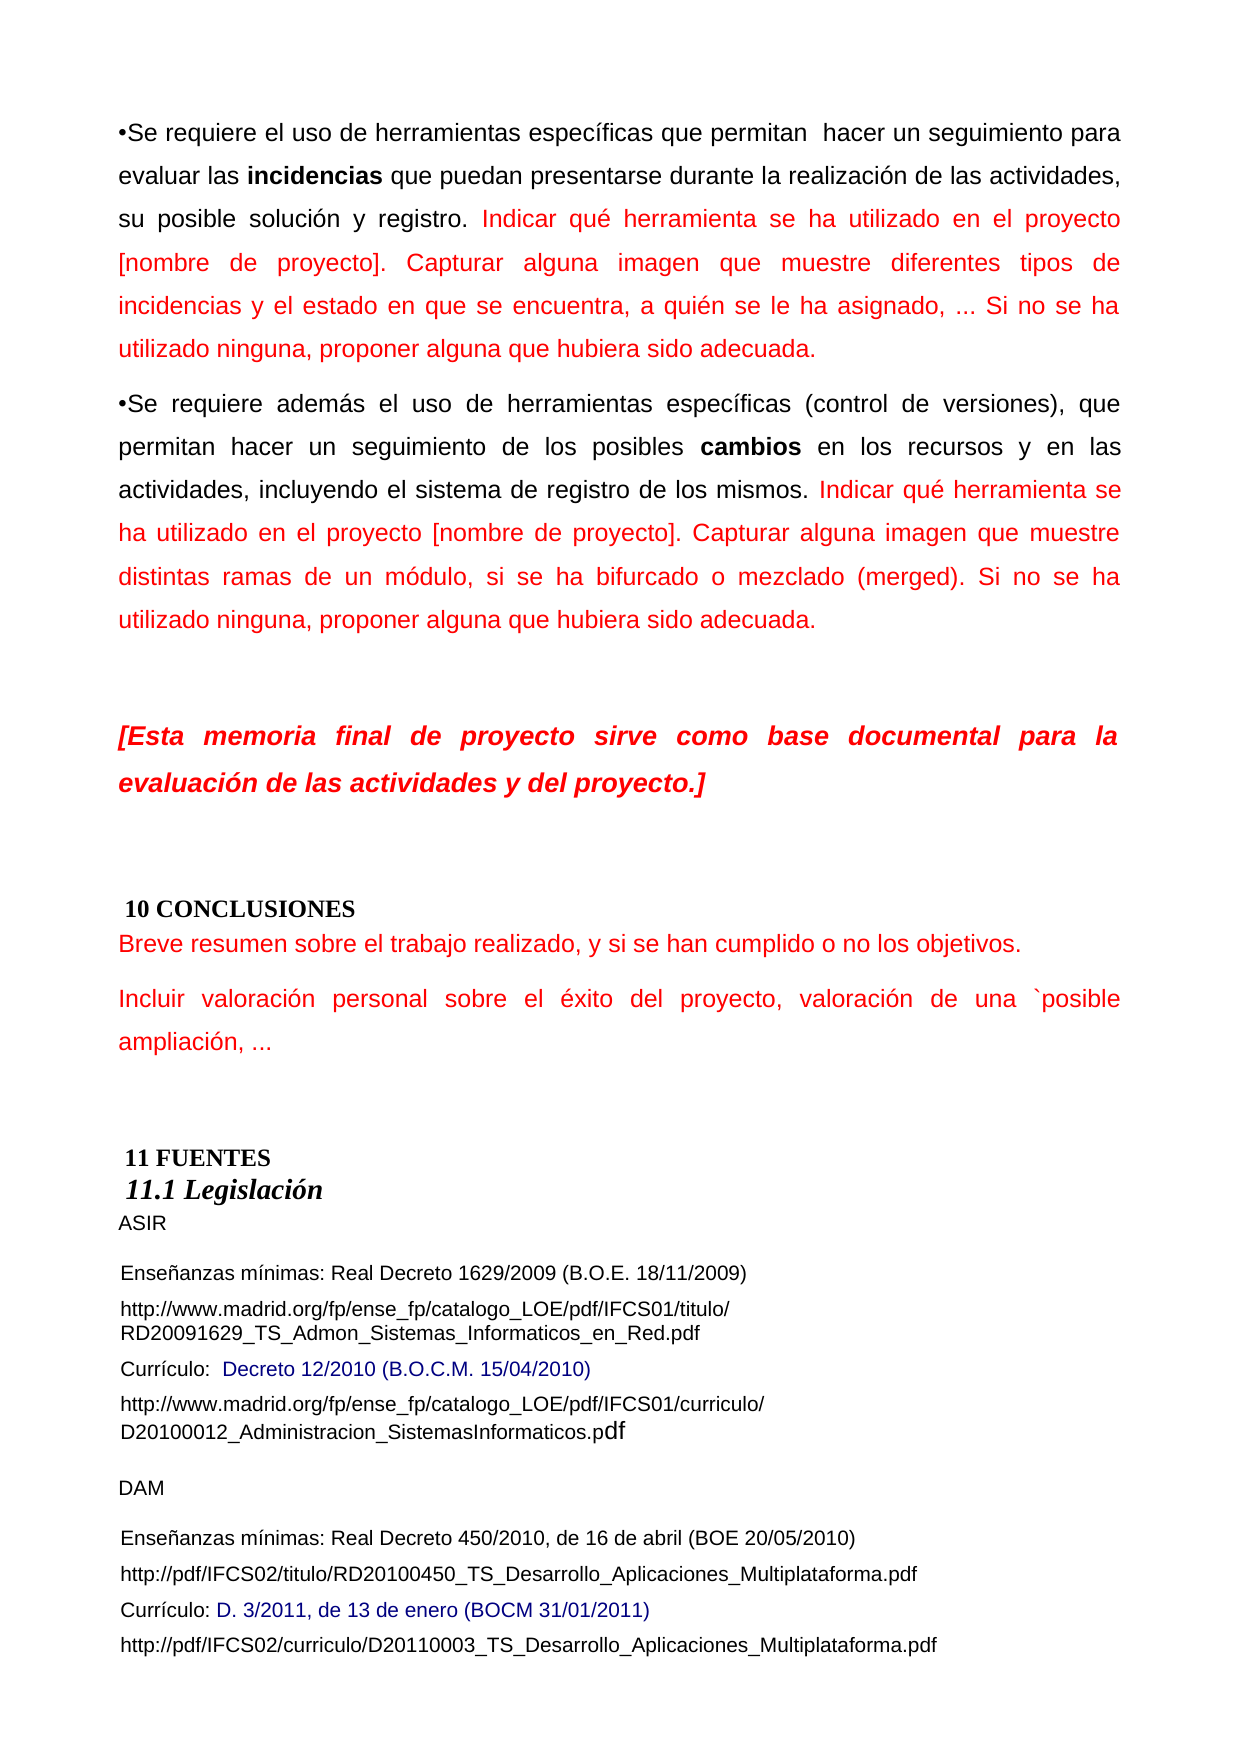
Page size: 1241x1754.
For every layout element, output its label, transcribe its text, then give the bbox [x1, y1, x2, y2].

subtitle FUENTES [118, 1143, 1122, 1172]
subtitle CONCLUSIONES [118, 894, 1122, 923]
list Se requiere el uso de herramientas específicas que permitan hacer un seguimiento para evaluar las incidencias que puedan presentarse durante la realización de las actividades, su posible solución y registro. Indicar qué herramienta se ha utilizado en el proyecto [nombre de proyecto]. Capturar alguna imagen que muestre diferentes tipos de incidencias y el estado en que se encuentra, a quién se le ha asignado, ... Si no se ha utilizado ninguna, proponer alguna que hubiera sido adecuada. [118, 118, 1122, 363]
subtitle Legislación [118, 1172, 1122, 1205]
text ASIR [81, 1211, 1122, 1235]
text [Esta memoria final de proyecto sirve como base documental para la evaluación de las actividades y del proyecto.] [118, 720, 1122, 798]
table_header Enseñanzas mínimas: Real Decreto 450/2010, de 16 de abril (BOE 20/05/2010) http://pdf/IFCS02/titulo/RD20100450_TS_Desarrollo_Aplicaciones_Multiplataforma.pdf Currículo: D. 3/2011, de 13 de enero (BOCM 31/01/2011) http://pdf/IFCS02/curriculo/D20110003_TS_Desarrollo_Aplicaciones_Multiplataforma.pdf [112, 1518, 1128, 1665]
text Incluir valoración personal sobre el éxito del proyecto, valoración de una `posible ampliación, ... [118, 983, 1122, 1055]
table_header Enseñanzas mínimas: Real Decreto 1629/2009 (B.O.E. 18/11/2009) http://www.madrid.org/fp/ense_fp/catalogo_LOE/pdf/IFCS01/titulo/RD20091629_TS_Admon_Sistemas_Informaticos_en_Red.pdf Currículo: Decreto 12/2010 (B.O.C.M. 15/04/2010) http://www.madrid.org/fp/ense_fp/catalogo_LOE/pdf/IFCS01/curriculo/D20100012_Administracion_SistemasInformaticos.pdf [112, 1253, 1128, 1453]
list Se requiere además el uso de herramientas específicas (control de versiones), que permitan hacer un seguimiento de los posibles cambios en los recursos y en las actividades, incluyendo el sistema de registro de los mismos. Indicar qué herramienta se ha utilizado en el proyecto [nombre de proyecto]. Capturar alguna imagen que muestre distintas ramas de un módulo, si se ha bifurcado o mezclado (merged). Si no se ha utilizado ninguna, proponer alguna que hubiera sido adecuada. [118, 389, 1122, 633]
text DAM [81, 1476, 1122, 1500]
text Breve resumen sobre el trabajo realizado, y si se han cumplido o no los objetivos. [118, 928, 1122, 957]
